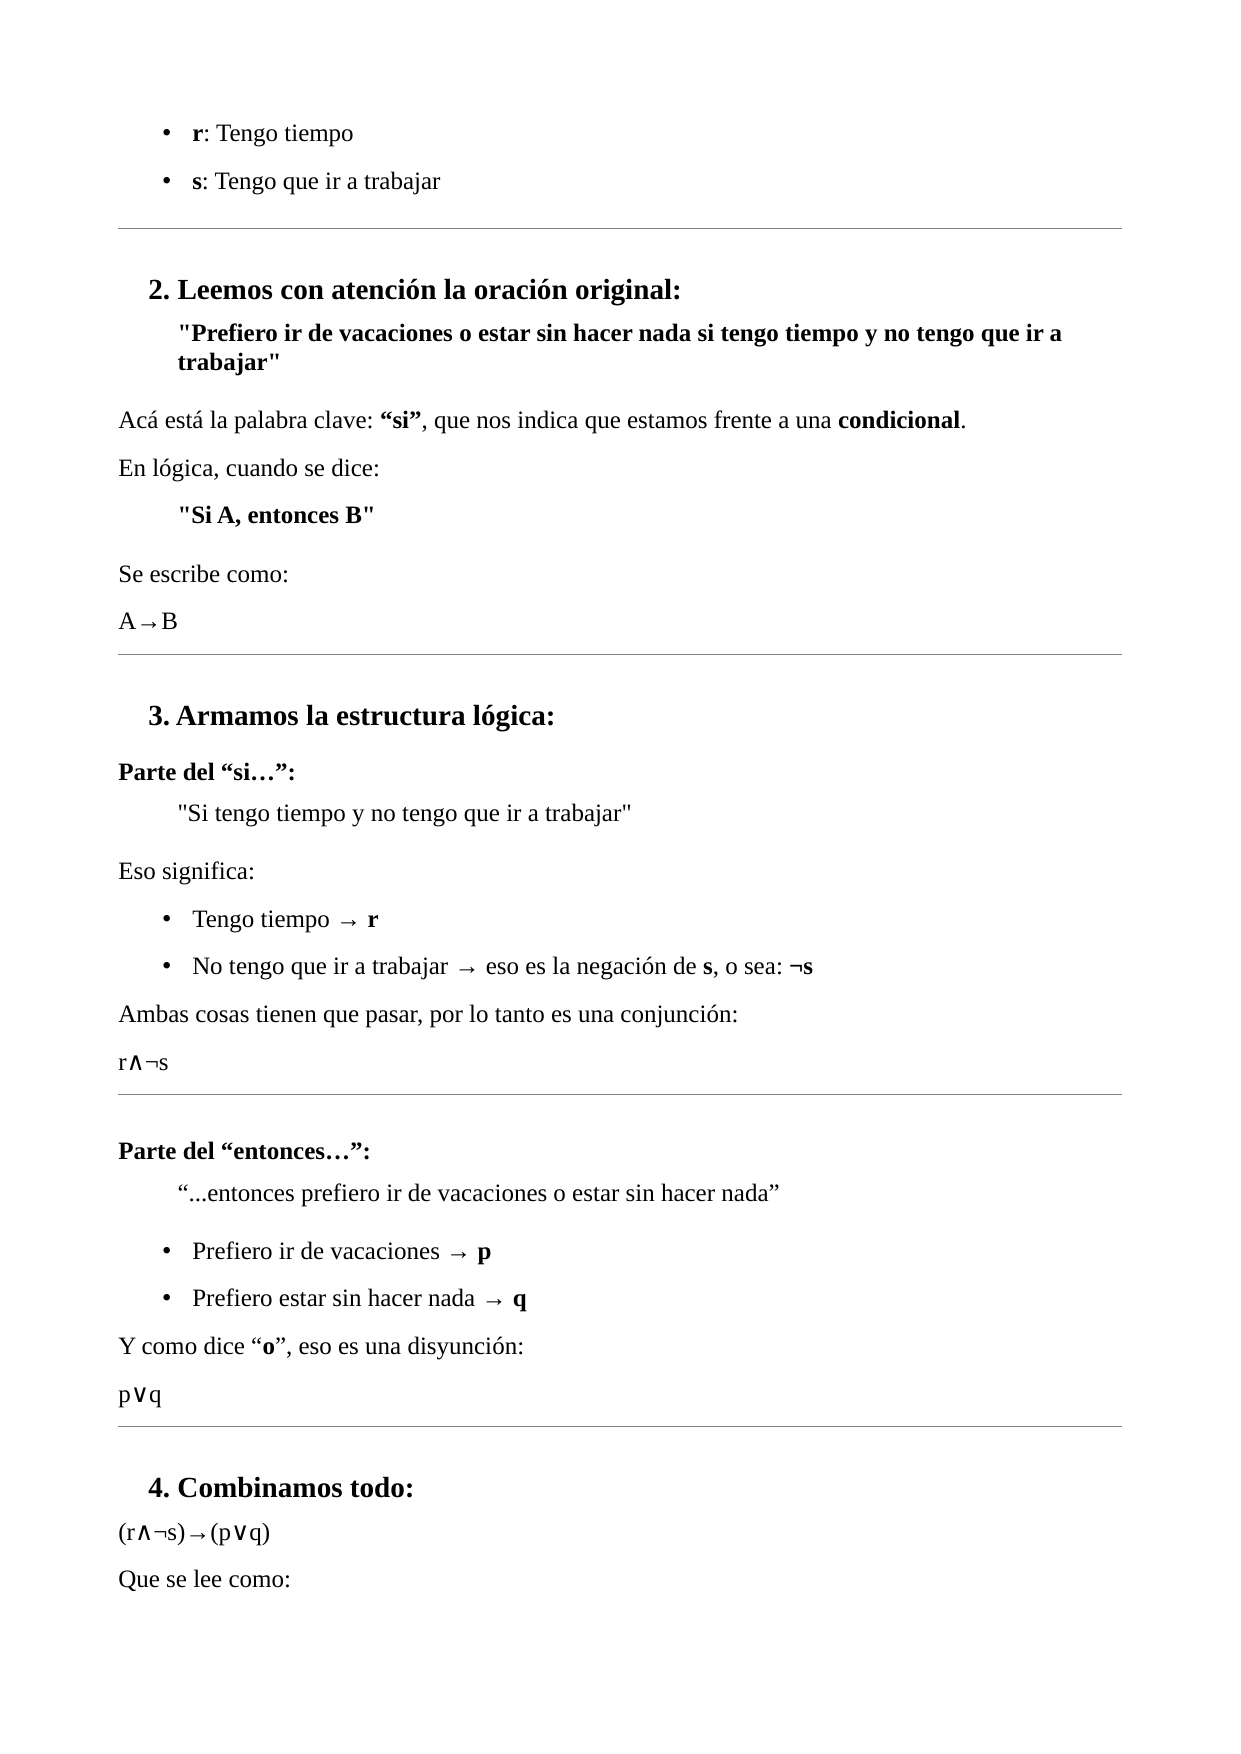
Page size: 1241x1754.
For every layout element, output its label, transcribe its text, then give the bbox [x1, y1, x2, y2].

subtitle Parte del “entonces…”: [118, 1136, 1122, 1165]
list Prefiero estar sin hacer nada → q [162, 1283, 1122, 1312]
text Se escribe como: [118, 559, 1122, 587]
list r: Tengo tiempo [162, 118, 1122, 147]
text "Si A, entonces B" [177, 500, 1063, 529]
text Acá está la palabra clave: “si”, que nos indica que estamos frente a una condicional. [118, 405, 1122, 434]
subtitle Parte del “si…”: [118, 757, 1122, 785]
text A→B [118, 606, 1122, 635]
subtitle 🧠 2. Leemos con atención la oración original: [118, 272, 1122, 306]
text En lógica, cuando se dice: [118, 453, 1122, 482]
text p∨q [118, 1379, 1122, 1407]
subtitle ✅ 4. Combinamos todo: [118, 1471, 1122, 1504]
text (r∧¬s)→(p∨q) [118, 1517, 1122, 1545]
text "Prefiero ir de vacaciones o estar sin hacer nada si tengo tiempo y no tengo que ir a trabajar" [177, 318, 1063, 376]
text r∧¬s [118, 1047, 1122, 1075]
text "Si tengo tiempo y no tengo que ir a trabajar" [177, 798, 1063, 827]
text “...entonces prefiero ir de vacaciones o estar sin hacer nada” [177, 1178, 1063, 1206]
text Y como dice “o”, eso es una disyunción: [118, 1331, 1122, 1360]
list Tengo tiempo → r [162, 904, 1122, 932]
list No tengo que ir a trabajar → eso es la negación de s, o sea: ¬s [162, 951, 1122, 980]
text Que se lee como: [118, 1564, 1122, 1593]
subtitle 📌 3. Armamos la estructura lógica: [118, 698, 1122, 732]
list s: Tengo que ir a trabajar [162, 166, 1122, 194]
list Prefiero ir de vacaciones → p [162, 1236, 1122, 1264]
text Ambas cosas tienen que pasar, por lo tanto es una conjunción: [118, 999, 1122, 1028]
text Eso significa: [118, 856, 1122, 885]
